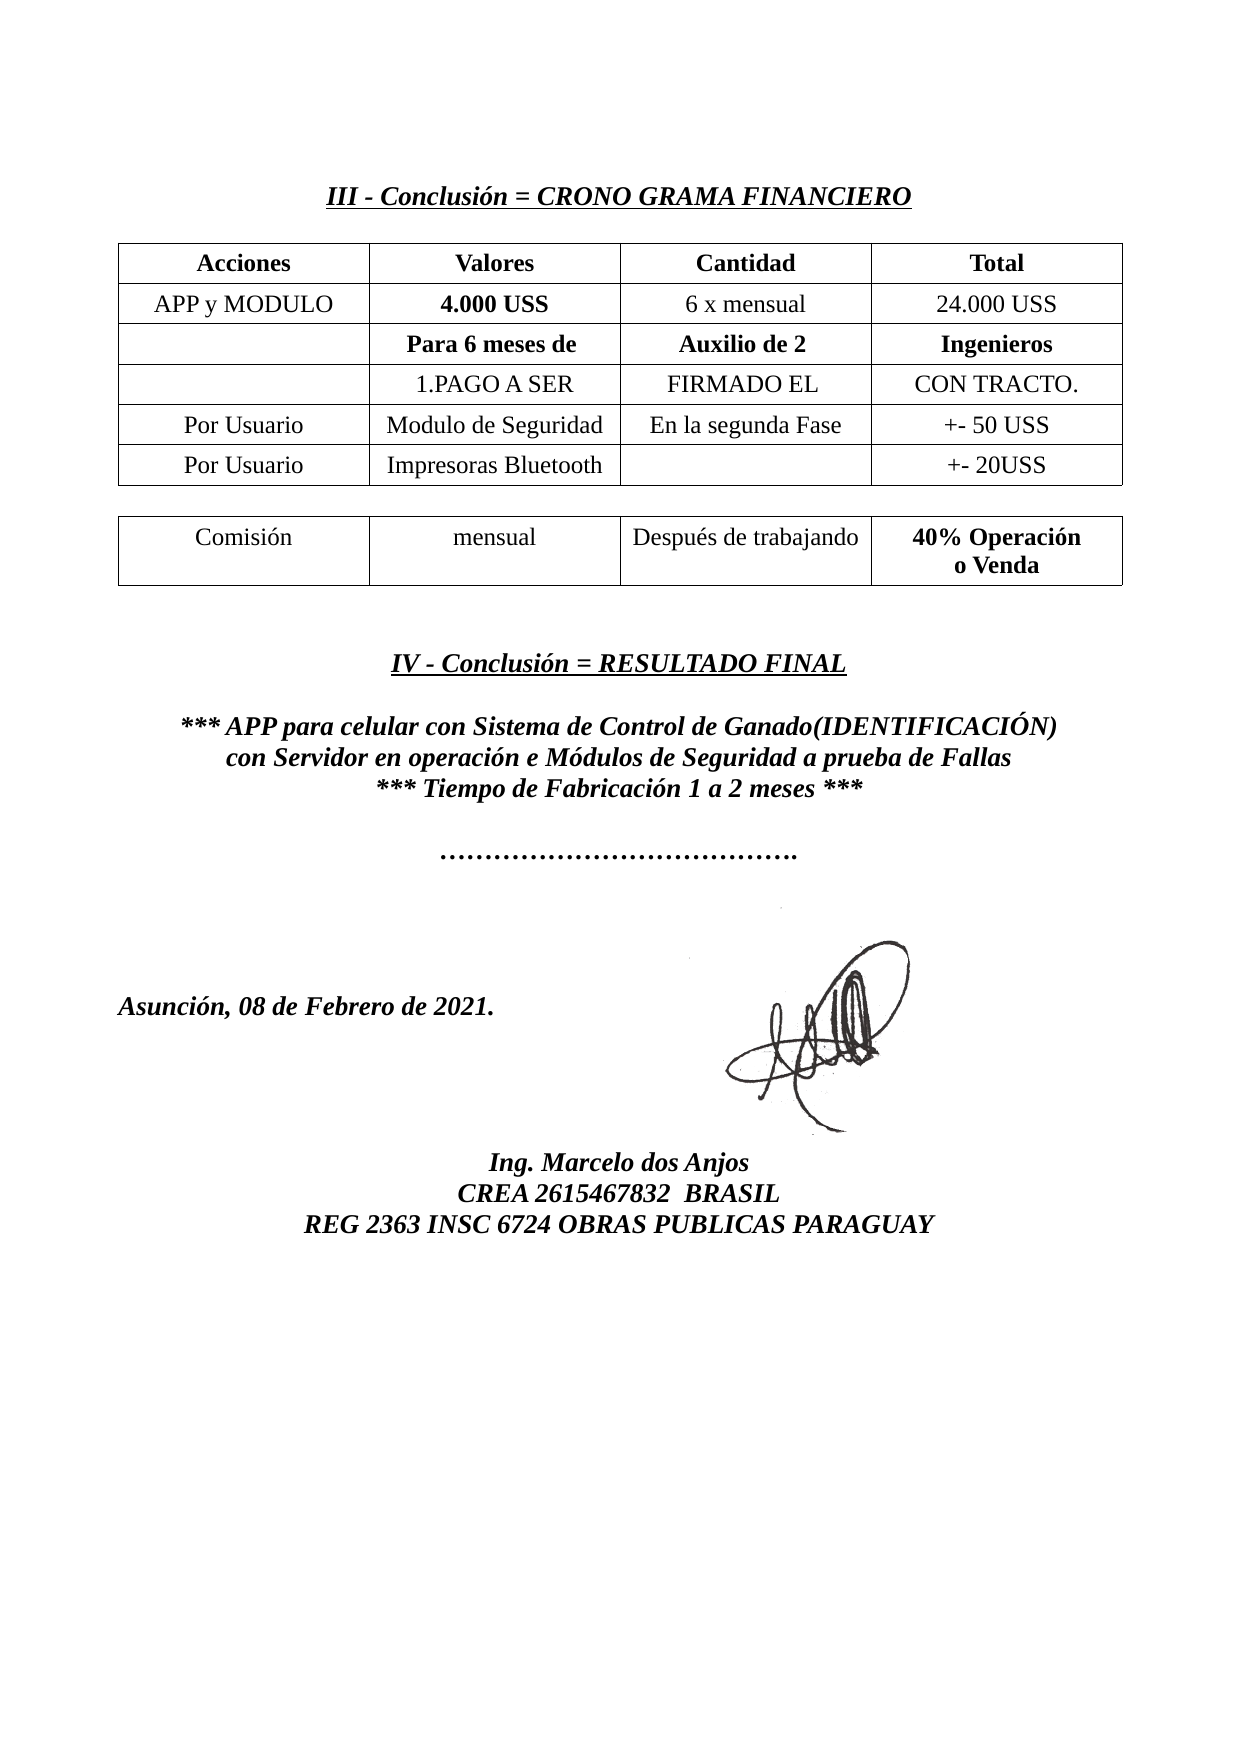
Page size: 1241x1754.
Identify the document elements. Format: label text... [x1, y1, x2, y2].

table_cell +- 20USS [872, 445, 1122, 484]
text III - Conclusión = CRONO GRAMA FINANCIERO [118, 180, 1122, 212]
table_header mensual [370, 517, 620, 585]
table_cell Por Usuario [119, 445, 369, 484]
table_cell +- 50 USS [872, 405, 1122, 444]
table_cell Auxilio de 2 [621, 324, 871, 364]
table_cell Modulo de Seguridad [370, 405, 620, 444]
table_cell 24.000 USS [872, 284, 1122, 323]
table_cell [621, 445, 871, 484]
table_cell CON TRACTO. [872, 365, 1122, 404]
table_cell [119, 324, 369, 364]
picture [666, 904, 954, 1135]
table_header Comisión [119, 517, 369, 585]
table_header Cantidad [621, 244, 871, 283]
table_header Valores [370, 244, 620, 283]
table_header Total [872, 244, 1122, 283]
text [954, 990, 1122, 1021]
text con Servidor en operación e Módulos de Seguridad a prueba de Fallas [118, 741, 1122, 772]
table_header Después de trabajando [621, 517, 871, 585]
table_header Acciones [119, 244, 369, 283]
table_cell Impresoras Bluetooth [370, 445, 620, 484]
text CREA 2615467832 BRASIL [118, 1177, 1122, 1208]
table_cell 6 x mensual [621, 284, 871, 323]
table_cell 1.PAGO A SER [370, 365, 620, 404]
table_cell APP y MODULO [119, 284, 369, 323]
table_cell [119, 365, 369, 404]
text *** Tiempo de Fabricación 1 a 2 meses *** [118, 772, 1122, 803]
table_cell Para 6 meses de [370, 324, 620, 364]
text *** APP para celular con Sistema de Control de Ganado(IDENTIFICACIÓN) [118, 709, 1122, 741]
text Ing. Marcelo dos Anjos [118, 1146, 1122, 1177]
table_cell En la segunda Fase [621, 405, 871, 444]
table_cell Por Usuario [119, 405, 369, 444]
text REG 2363 INSC 6724 OBRAS PUBLICAS PARAGUAY [118, 1208, 1122, 1239]
text Asunción, 08 de Febrero de 2021. [118, 990, 666, 1021]
table_cell 4.000 USS [370, 284, 620, 323]
table_header 40% Operación o Venda [872, 517, 1122, 585]
table_cell FIRMADO EL [621, 365, 871, 404]
text …………………………………. [118, 834, 1122, 865]
table_cell Ingenieros [872, 324, 1122, 364]
text IV - Conclusión = RESULTADO FINAL [118, 647, 1122, 678]
